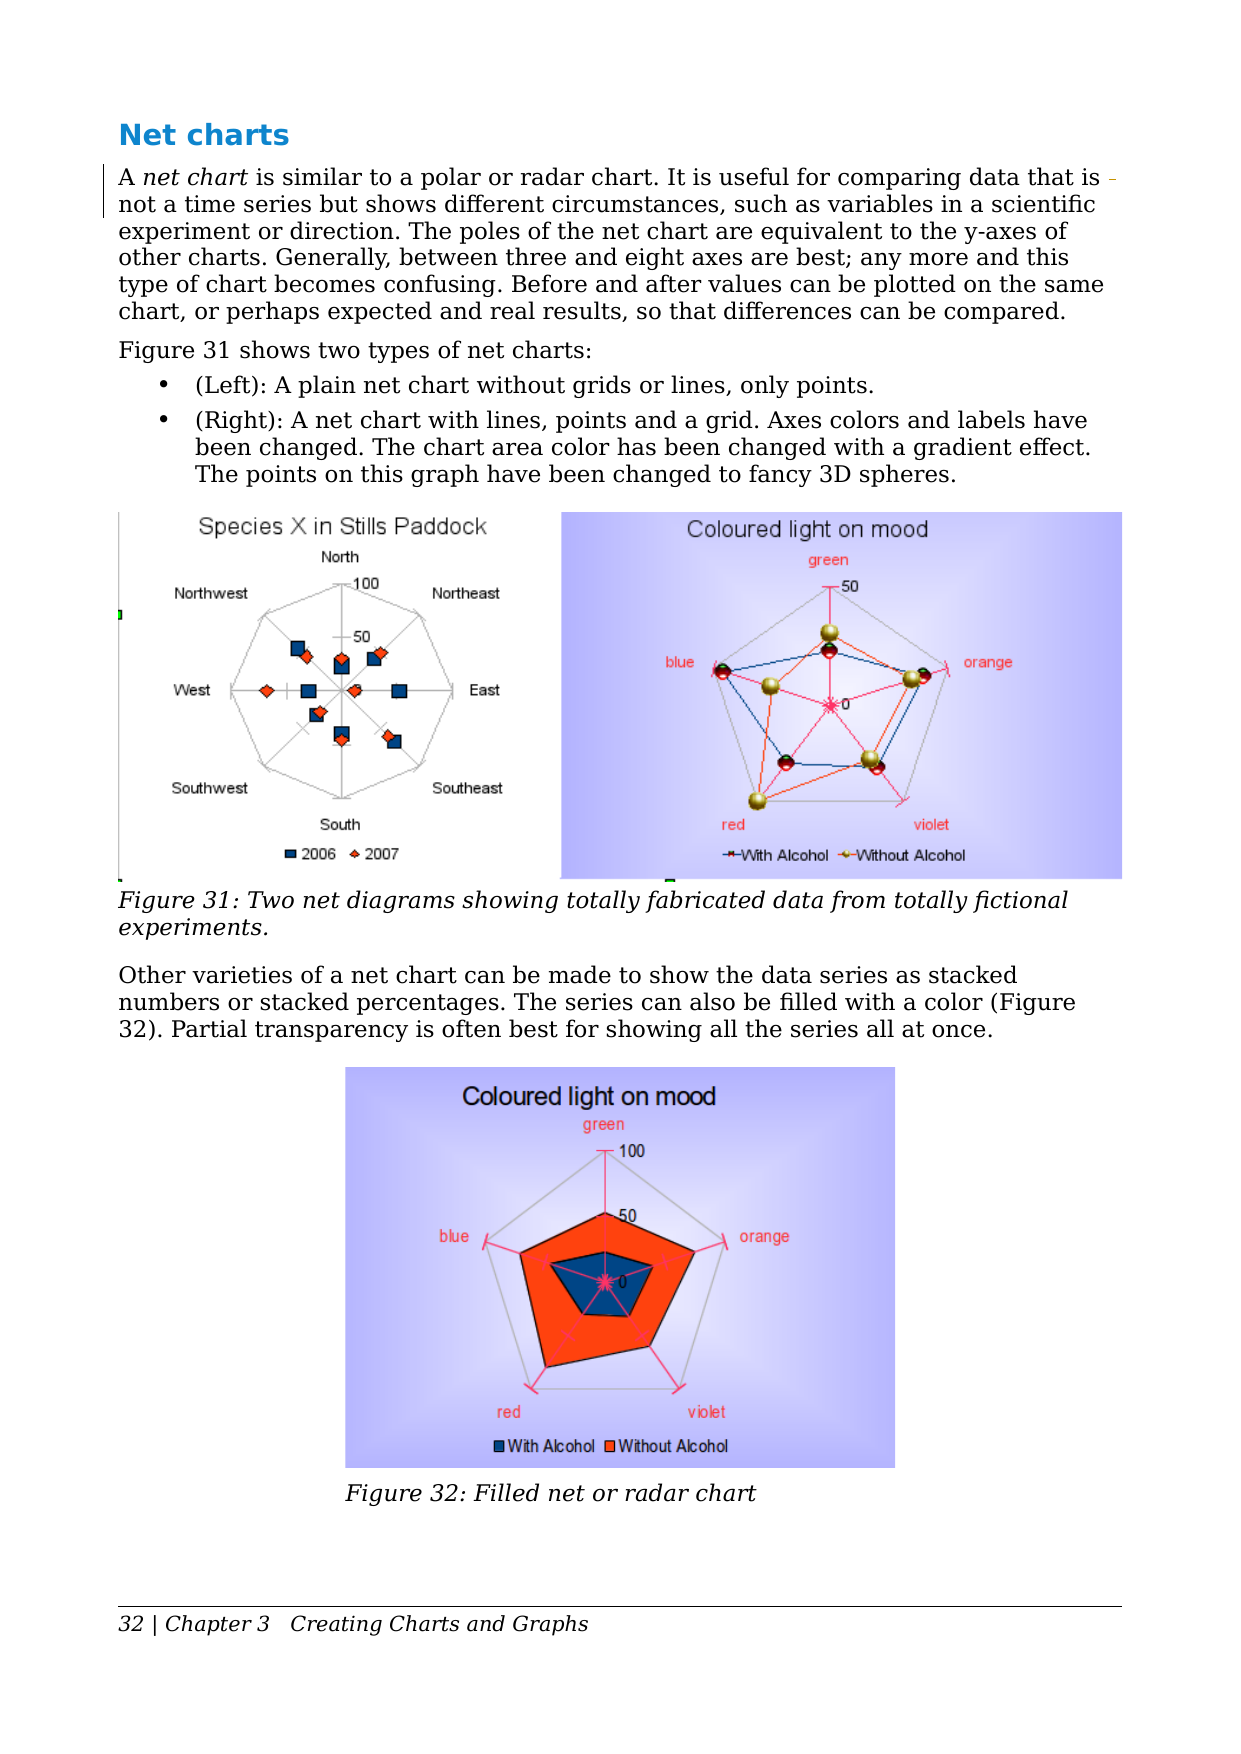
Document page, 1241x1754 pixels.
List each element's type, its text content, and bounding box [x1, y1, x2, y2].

text Other varieties of a net chart can be made to show the data series as stacked numbers or stacked percentages. The series can also be filled with a color (Figure 32). Partial transparency is often best for showing all the series all at once. [118, 963, 1122, 1043]
list (Right): A net chart with lines, points and a grid. Axes colors and labels have been changed. The chart area color has been changed with a gradient effect. The points on this graph have been changed to fancy 3D spheres. [156, 405, 1122, 488]
text Figure 32: Filled net or radar chart [345, 1480, 895, 1507]
subtitle Net charts [118, 118, 1122, 152]
list Figure 31 shows two types of net charts: [118, 337, 1122, 364]
text Figure 31: Two net diagrams showing totally fabricated data from totally fictional experiments. [118, 888, 1122, 941]
picture [118, 512, 1123, 882]
list (Left): A plain net chart without grids or lines, only points. [156, 370, 1122, 399]
text A net chart is similar to a polar or radar chart. It is useful for comparing data that is not a time series but shows different circumstances, such as variables in a scientific experiment or direction. The poles of the net chart are equivalent to the y-axes of other charts. Generally, between three and eight axes are best; any more and this type of chart becomes confusing. Before and after values can be plotted on the same chart, or perhaps expected and real results, so that differences can be compared. [118, 164, 1122, 324]
picture [345, 1067, 896, 1468]
